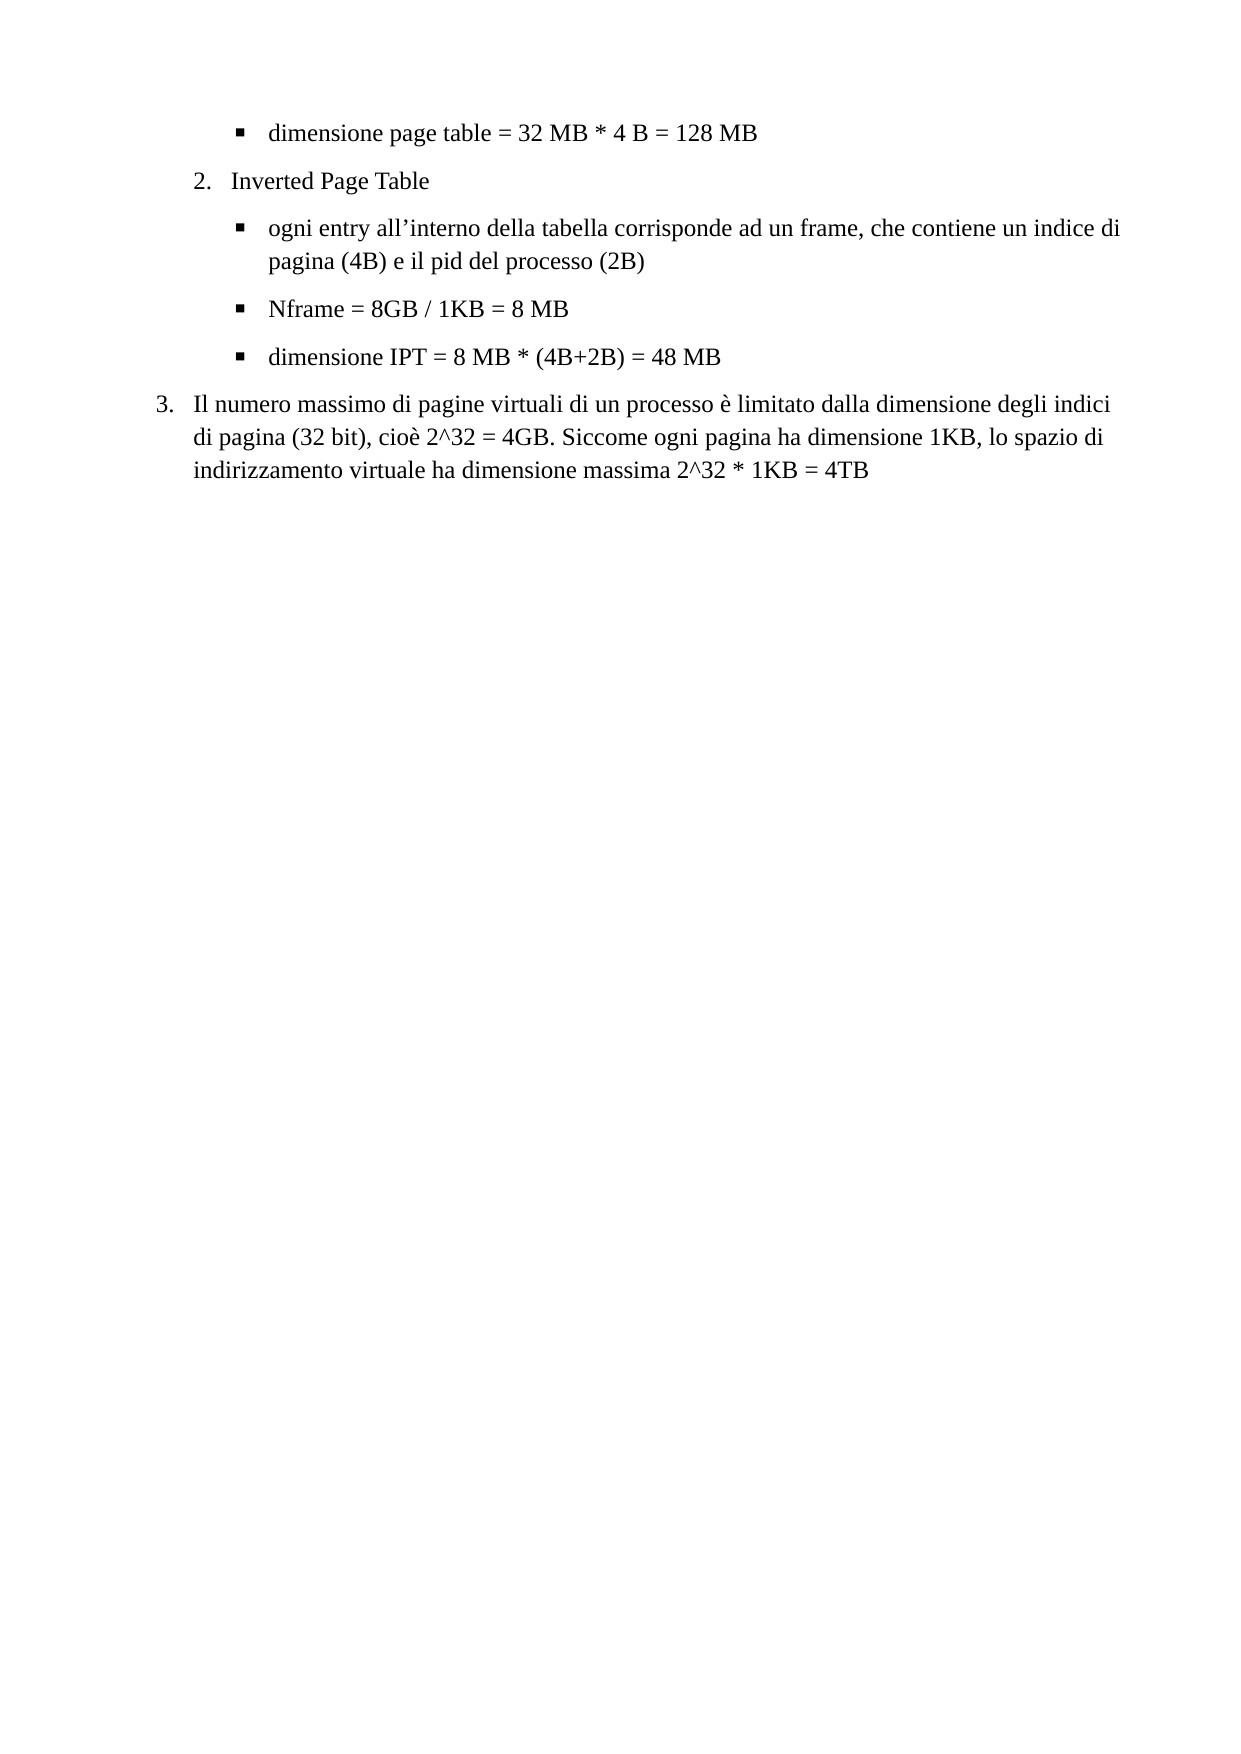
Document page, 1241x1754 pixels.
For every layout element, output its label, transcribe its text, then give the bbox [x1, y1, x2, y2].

list dimensione IPT = 8 MB * (4B+2B) = 48 MB [231, 342, 1122, 370]
list ogni entry all’interno della tabella corrisponde ad un frame, che contiene un indice di pagina (4B) e il pid del processo (2B) [231, 213, 1122, 275]
list Inverted Page Table [193, 166, 1122, 194]
list dimensione page table = 32 MB * 4 B = 128 MB [231, 118, 1122, 147]
list Il numero massimo di pagine virtuali di un processo è limitato dalla dimensione degli indici di pagina (32 bit), cioè 2^32 = 4GB. Siccome ogni pagina ha dimensione 1KB, lo spazio di indirizzamento virtuale ha dimensione massima 2^32 * 1KB = 4TB [156, 389, 1122, 484]
list Nframe = 8GB / 1KB = 8 MB [231, 294, 1122, 323]
